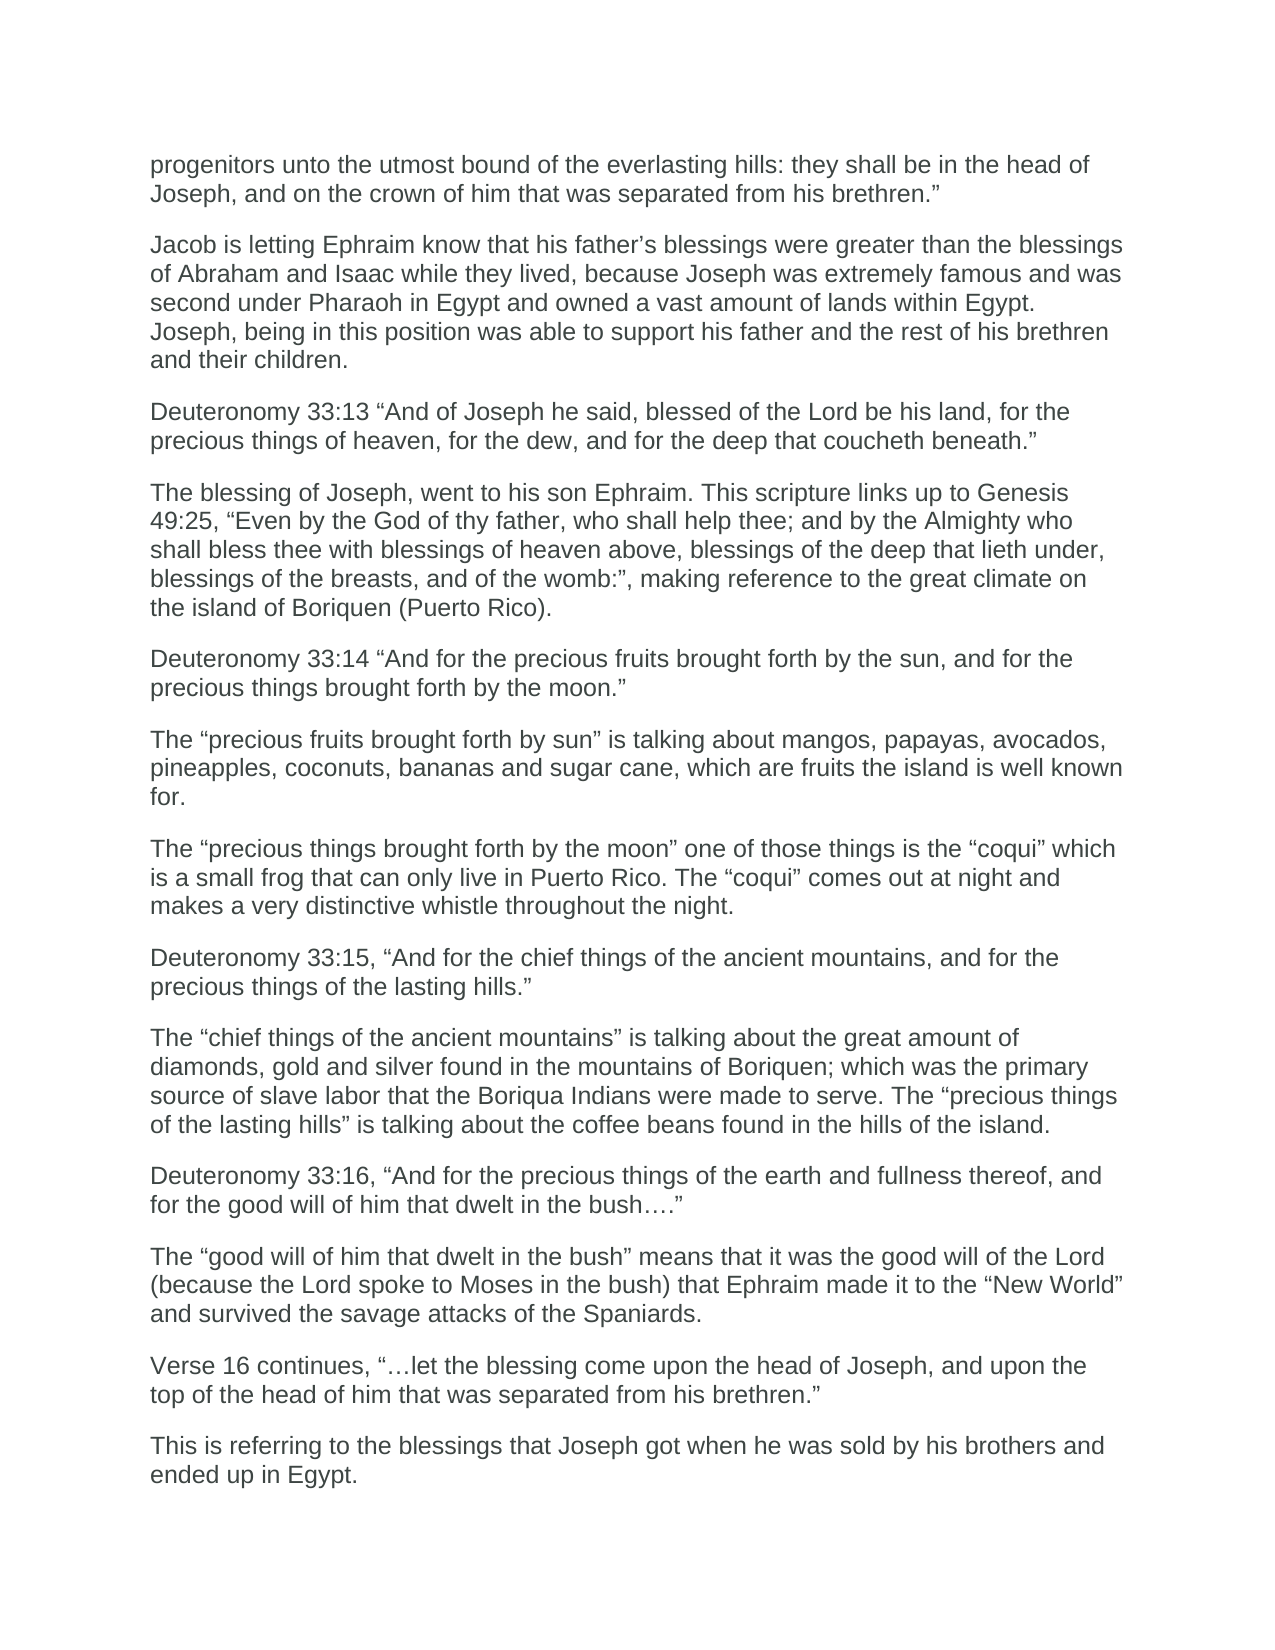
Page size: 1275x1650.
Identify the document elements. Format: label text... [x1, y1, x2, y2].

text Jacob is letting Ephraim know that his father’s blessings were greater than the blessings of Abraham and Isaac while they lived, because Joseph was extremely famous and was second under Pharaoh in Egypt and owned a vast amount of lands within Egypt. Joseph, being in this position was able to support his father and the rest of his brethren and their children. [150, 230, 1125, 374]
text The “precious fruits brought forth by sun” is talking about mangos, papayas, avocados, pineapples, coconuts, bananas and sugar cane, which are fruits the island is well known for. [150, 724, 1125, 811]
text Deuteronomy 33:14 “And for the precious fruits brought forth by the sun, and for the precious things brought forth by the moon.” [150, 644, 1125, 702]
text The “precious things brought forth by the moon” one of those things is the “coqui” which is a small frog that can only live in Puerto Rico. The “coqui” comes out at night and makes a very distinctive whistle throughout the night. [150, 834, 1125, 920]
text Deuteronomy 33:15, “And for the chief things of the ancient mountains, and for the precious things of the lasting hills.” [150, 943, 1125, 1000]
text The “chief things of the ancient mountains” is talking about the great amount of diamonds, gold and silver found in the mountains of Boriquen; which was the primary source of slave labor that the Boriqua Indians were made to serve. The “precious things of the lasting hills” is talking about the coffee beans found in the hills of the island. [150, 1023, 1125, 1138]
text The blessing of Joseph, went to his son Ephraim. This scripture links up to Genesis 49:25, “Even by the God of thy father, who shall help thee; and by the Almighty who shall bless thee with blessings of heaven above, blessings of the deep that lieth under, blessings of the breasts, and of the womb:”, making reference to the great climate on the island of Boriquen (Puerto Rico). [150, 477, 1125, 621]
text This is referring to the blessings that Joseph got when he was sold by his brothers and ended up in Egypt. [150, 1431, 1125, 1489]
text Verse 16 continues, “…let the blessing come upon the head of Joseph, and upon the top of the head of him that was separated from his brethren.” [150, 1351, 1125, 1408]
text The “good will of him that dwelt in the bush” means that it was the good will of the Lord (because the Lord spoke to Moses in the bush) that Ephraim made it to the “New World” and survived the savage attacks of the Spaniards. [150, 1242, 1125, 1328]
text Deuteronomy 33:16, “And for the precious things of the earth and fullness thereof, and for the good will of him that dwelt in the bush….” [150, 1161, 1125, 1219]
text Deuteronomy 33:13 “And of Joseph he said, blessed of the Lord be his land, for the precious things of heaven, for the dew, and for the deep that coucheth beneath.” [150, 397, 1125, 454]
text progenitors unto the utmost bound of the everlasting hills: they shall be in the head of Joseph, and on the crown of him that was separated from his brethren.” [150, 150, 1125, 207]
